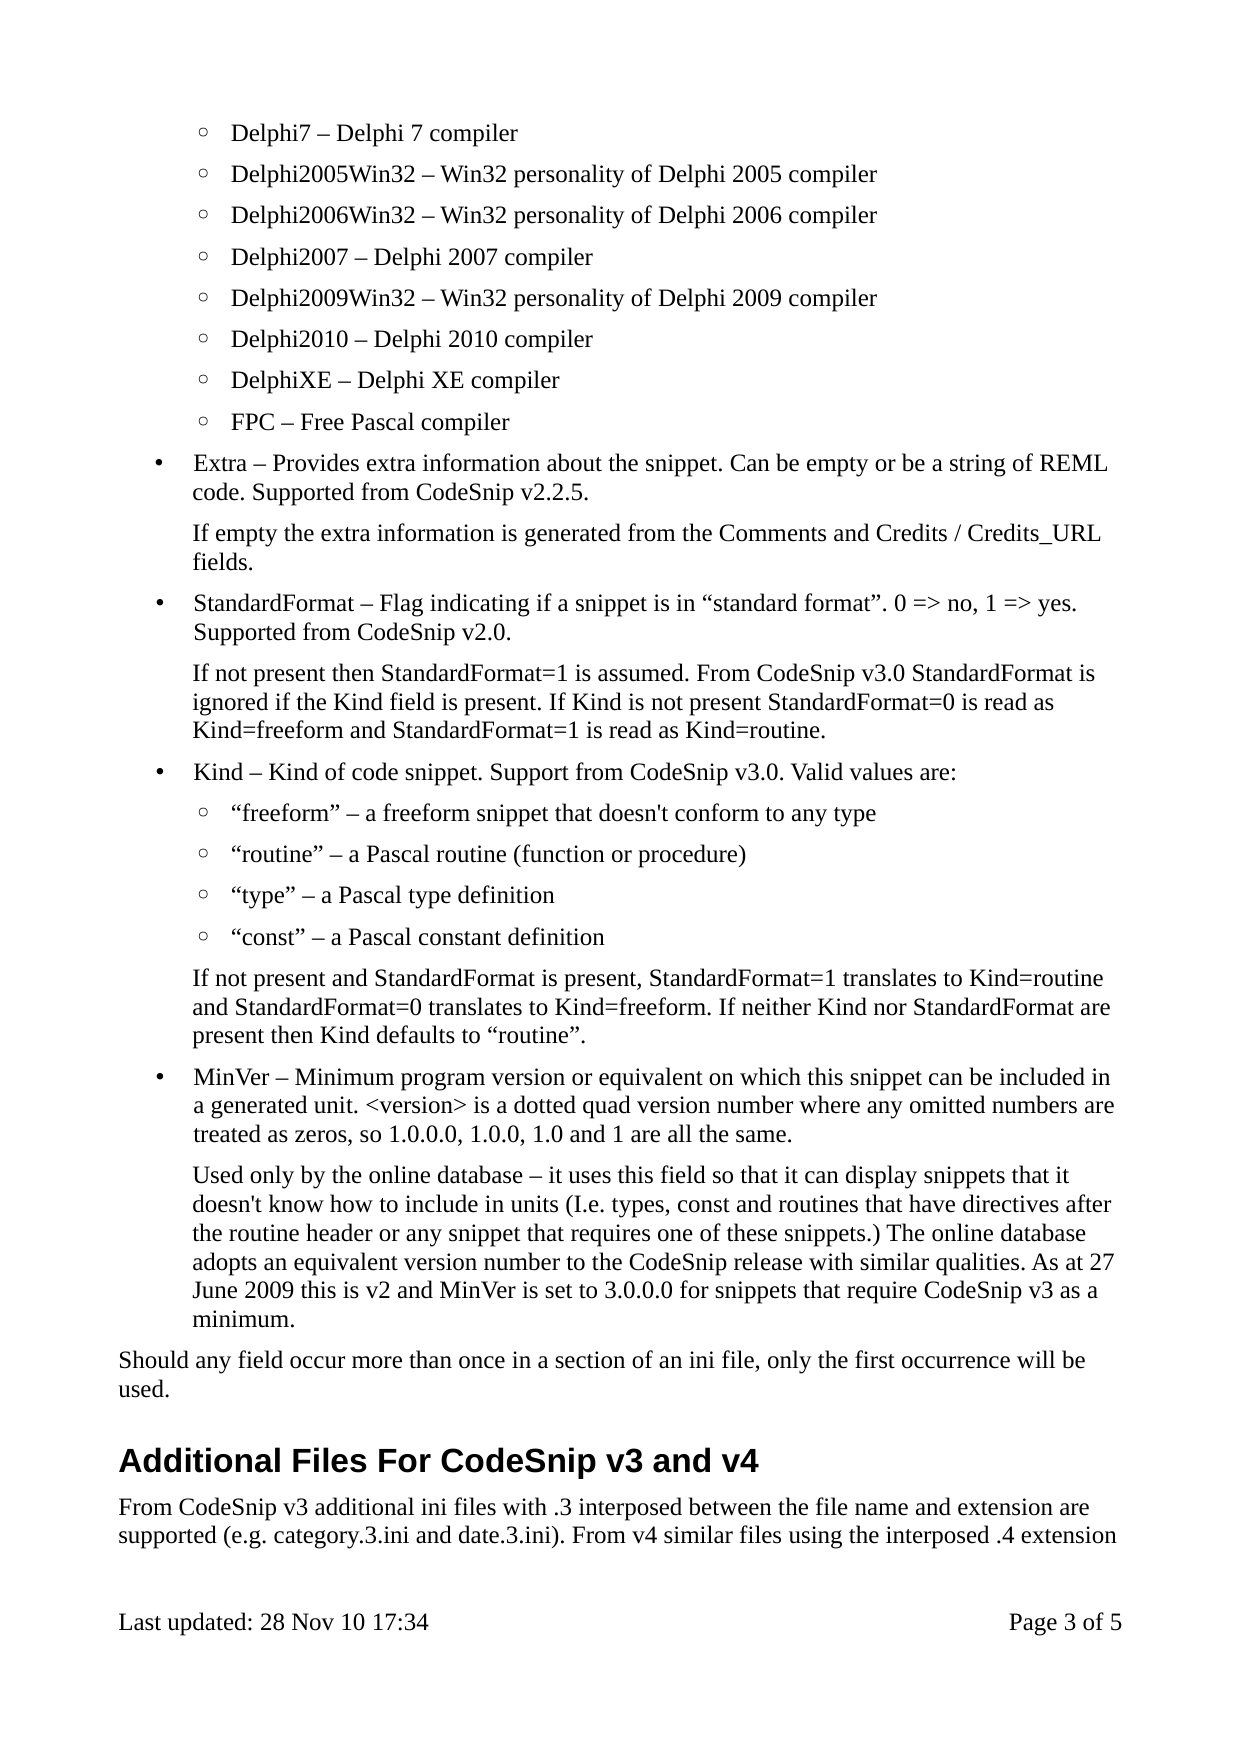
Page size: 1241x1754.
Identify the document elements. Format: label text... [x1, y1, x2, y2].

list Delphi2010 – Delphi 2010 compiler [193, 324, 1122, 353]
list Delphi2007 – Delphi 2007 compiler [193, 242, 1122, 271]
list StandardFormat – Flag indicating if a snippet is in “standard format”. 0 => no, 1 => yes. Supported from CodeSnip v2.0. [156, 588, 1122, 646]
list “routine” – a Pascal routine (function or procedure) [193, 839, 1122, 868]
list Kind – Kind of code snippet. Support from CodeSnip v3.0. Valid values are: [156, 757, 1122, 786]
text If not present and StandardFormat is present, StandardFormat=1 translates to Kind=routine and StandardFormat=0 translates to Kind=freeform. If neither Kind nor StandardFormat are present then Kind defaults to “routine”. [192, 963, 1122, 1049]
list Delphi2006Win32 – Win32 personality of Delphi 2006 compiler [193, 201, 1122, 229]
text If empty the extra information is generated from the Comments and Credits / Credits_URL fields. [192, 518, 1122, 576]
list FPC – Free Pascal compiler [193, 407, 1122, 436]
list Delphi2009Win32 – Win32 personality of Delphi 2009 compiler [193, 283, 1122, 312]
list “freeform” – a freeform snippet that doesn't conform to any type [193, 798, 1122, 827]
text Used only by the online database – it uses this field so that it can display snippets that it doesn't know how to include in units (I.e. types, const and routines that have directives after the routine header or any snippet that requires one of these snippets.) The online database adopts an equivalent version number to the CodeSnip release with similar qualities. As at 27 June 2009 this is v2 and MinVer is set to 3.0.0.0 for snippets that require CodeSnip v3 as a minimum. [192, 1161, 1122, 1333]
list DelphiXE – Delphi XE compiler [193, 366, 1122, 394]
list MinVer – Minimum program version or equivalent on which this snippet can be included in a generated unit. <version> is a dotted quad version number where any omitted numbers are treated as zeros, so 1.0.0.0, 1.0.0, 1.0 and 1 are all the same. [156, 1062, 1122, 1148]
list Delphi2005Win32 – Win32 personality of Delphi 2005 compiler [193, 159, 1122, 188]
subtitle Additional Files For CodeSnip v3 and v4 [118, 1441, 1122, 1479]
list “type” – a Pascal type definition [193, 881, 1122, 909]
list “const” – a Pascal constant definition [193, 922, 1122, 951]
text From CodeSnip v3 additional ini files with .3 interposed between the file name and extension are supported (e.g. category.3.ini and date.3.ini). From v4 similar files using the interposed .4 extension [118, 1492, 1122, 1549]
list Delphi7 – Delphi 7 compiler [193, 118, 1122, 147]
text Should any field occur more than once in a section of an ini file, only the first occurrence will be used. [118, 1346, 1122, 1403]
text If not present then StandardFormat=1 is assumed. From CodeSnip v3.0 StandardFormat is ignored if the Kind field is present. If Kind is not present StandardFormat=0 is read as Kind=freeform and StandardFormat=1 is read as Kind=routine. [192, 658, 1122, 744]
list Extra – Provides extra information about the snippet. Can be empty or be a string of REML code. Supported from CodeSnip v2.2.5. [154, 448, 1122, 506]
